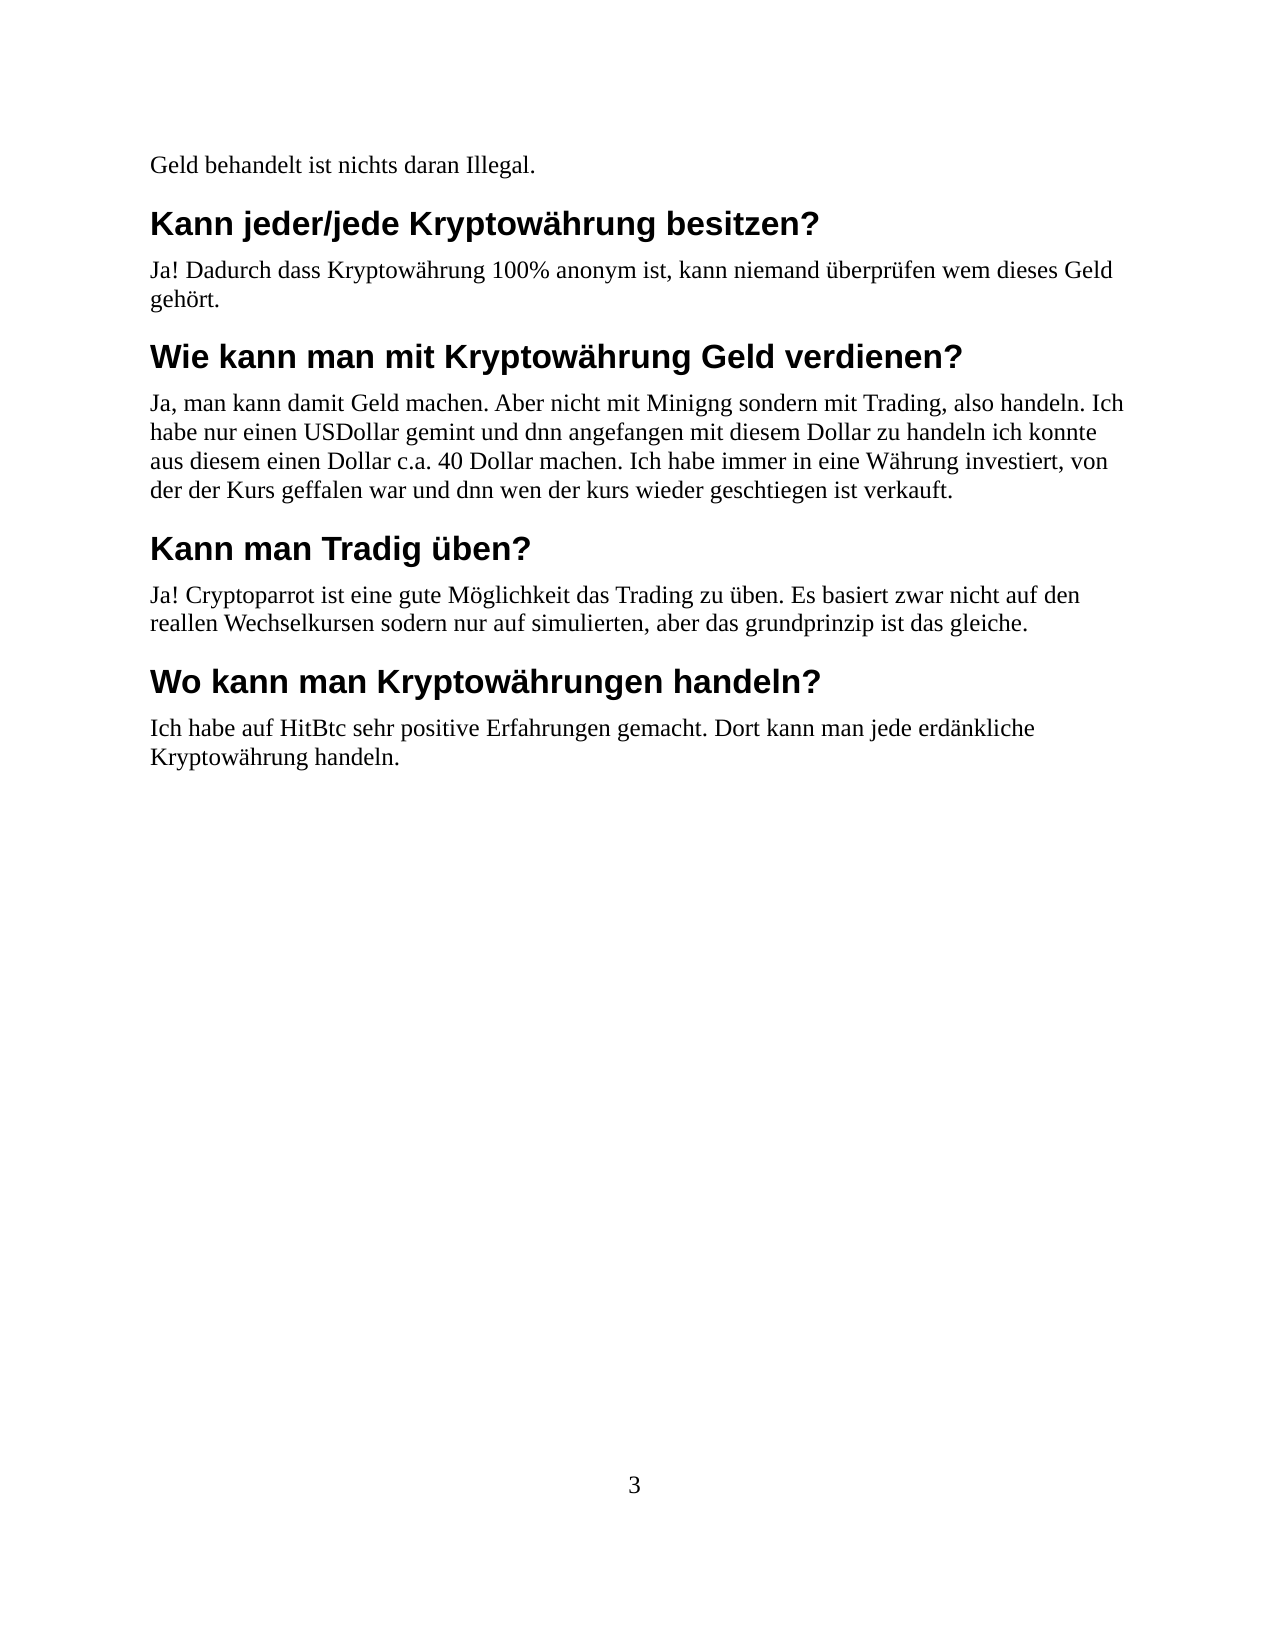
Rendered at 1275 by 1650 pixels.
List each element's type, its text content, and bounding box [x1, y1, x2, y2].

text Geld behandelt ist nichts daran Illegal. [150, 150, 1125, 179]
text Ja, man kann damit Geld machen. Aber nicht mit Minigng sondern mit Trading, also handeln. Ich habe nur einen USDollar gemint und dnn angefangen mit diesem Dollar zu handeln ich konnte aus diesem einen Dollar c.a. 40 Dollar machen. Ich habe immer in eine Währung investiert, von der der Kurs geffalen war und dnn wen der kurs wieder geschtiegen ist verkauft. [150, 388, 1125, 503]
text Ich habe auf HitBtc sehr positive Erfahrungen gemacht. Dort kann man jede erdänkliche Kryptowährung handeln. [150, 713, 1125, 771]
subtitle Wie kann man mit Kryptowährung Geld verdienen? [150, 337, 1125, 376]
subtitle Kann man Tradig üben? [150, 528, 1125, 567]
subtitle Wo kann man Kryptowährungen handeln? [150, 662, 1125, 701]
subtitle Kann jeder/jede Kryptowährung besitzen? [150, 204, 1125, 242]
text Ja! Dadurch dass Kryptowährung 100% anonym ist, kann niemand überprüfen wem dieses Geld gehört. [150, 255, 1125, 312]
text Ja! Cryptoparrot ist eine gute Möglichkeit das Trading zu üben. Es basiert zwar nicht auf den reallen Wechselkursen sodern nur auf simulierten, aber das grundprinzip ist das gleiche. [150, 580, 1125, 637]
